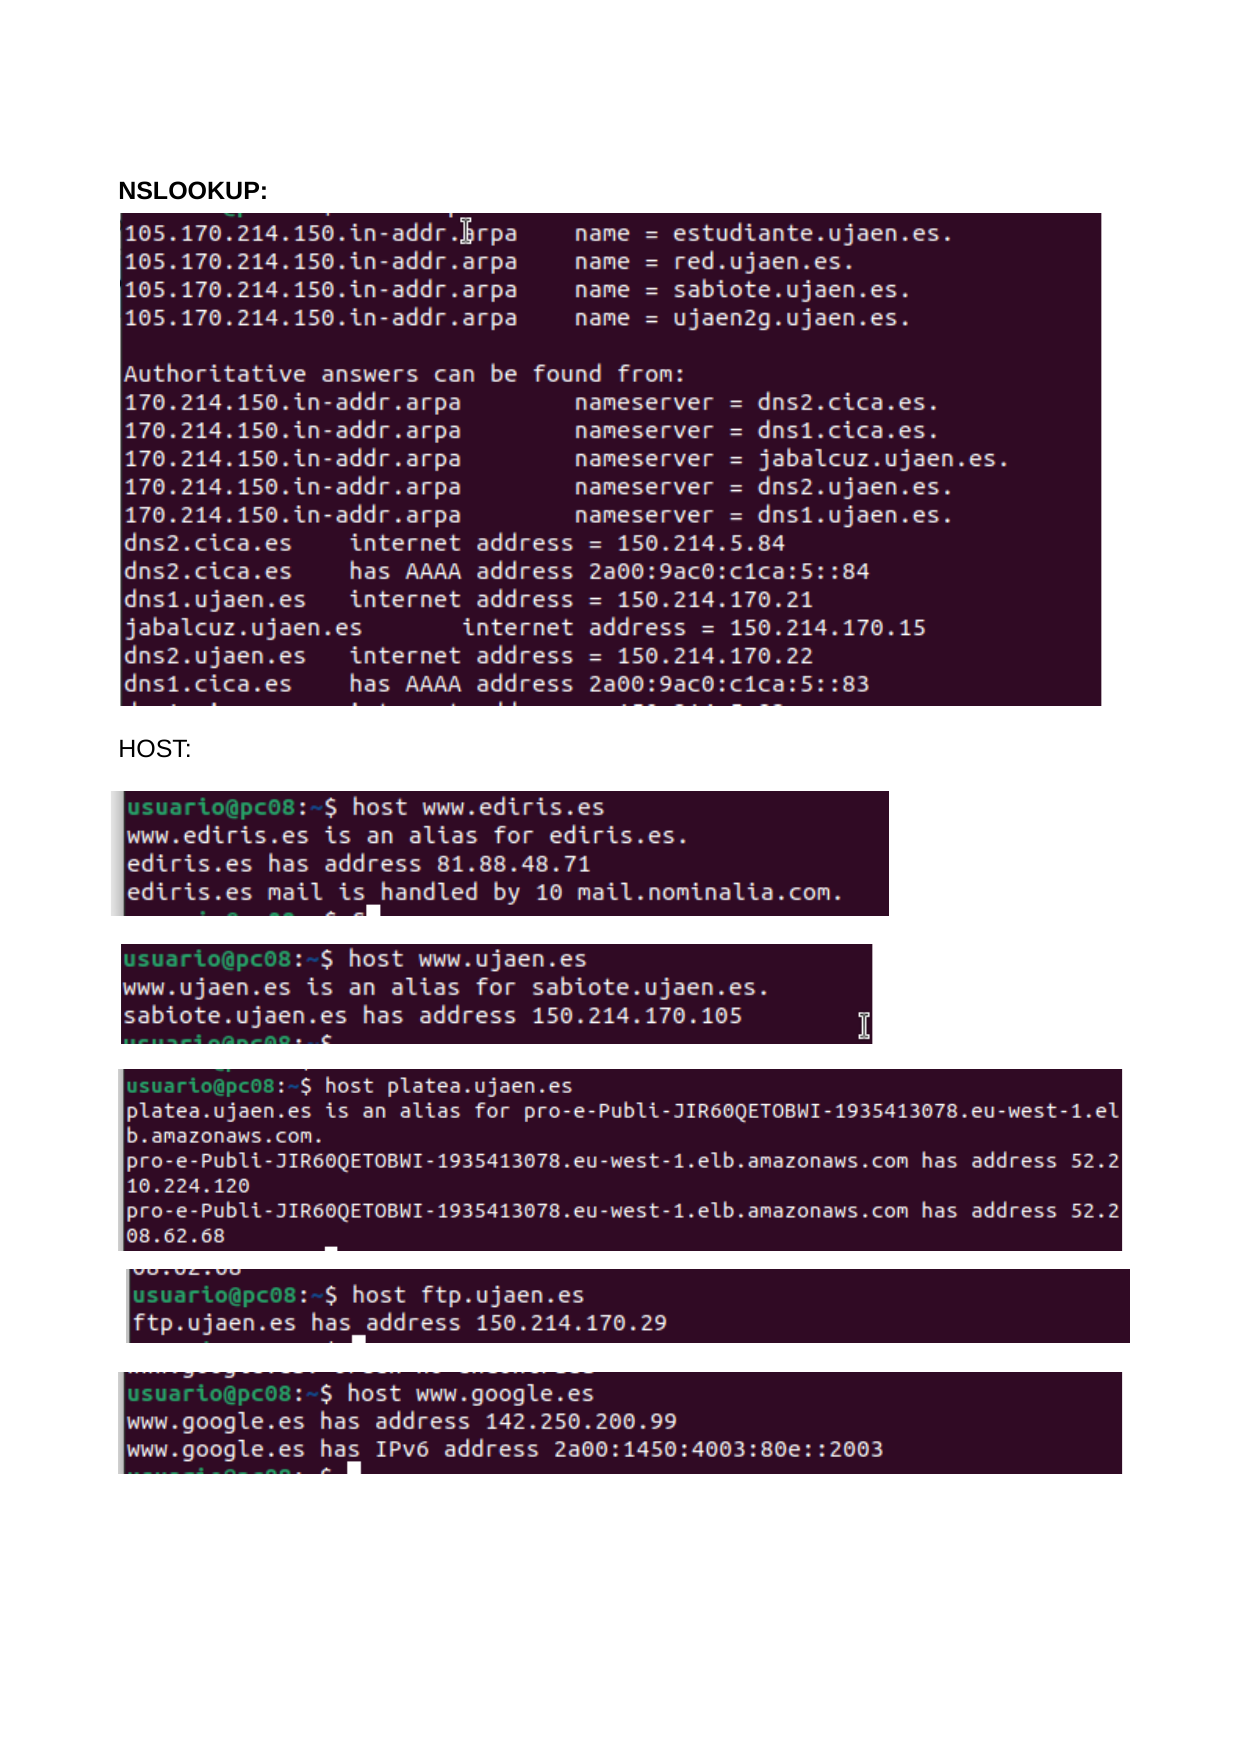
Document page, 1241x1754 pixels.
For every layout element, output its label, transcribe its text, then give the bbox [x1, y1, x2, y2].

picture [110, 791, 889, 916]
picture [120, 213, 1102, 706]
picture [121, 944, 873, 1044]
text HOST: [118, 734, 1122, 763]
picture [118, 1069, 1123, 1251]
picture [126, 1269, 1130, 1343]
picture [118, 1372, 1123, 1474]
text NSLOOKUP: [118, 176, 1122, 204]
